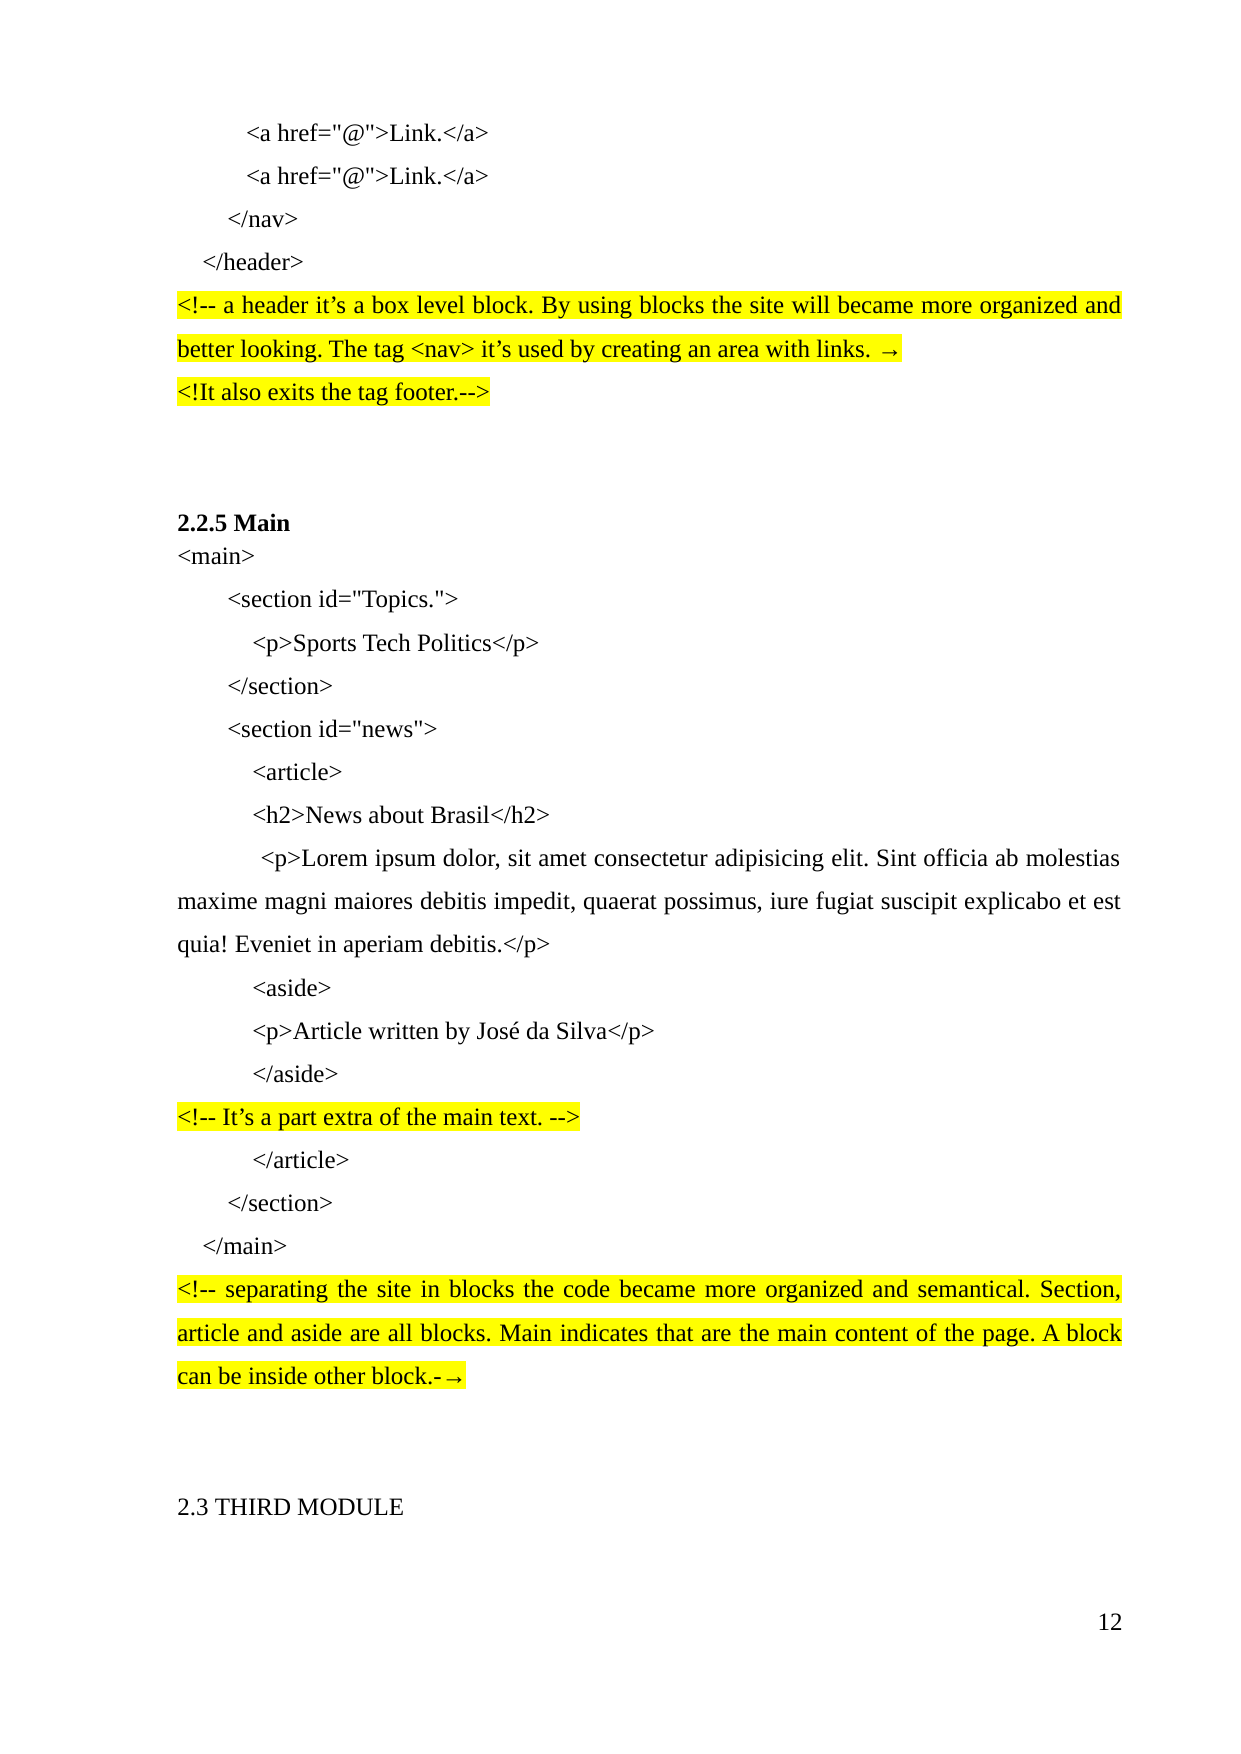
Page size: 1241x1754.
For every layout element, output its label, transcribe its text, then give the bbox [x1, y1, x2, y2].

text <a href="@">Link.</a> [177, 161, 1122, 190]
text <section id="Topics."> [177, 584, 1122, 613]
text <p>Sports Tech Politics</p> [177, 628, 1122, 656]
text <!It also exits the tag footer.--> [177, 377, 1122, 406]
text </main> [177, 1231, 1122, 1260]
text <a href="@">Link.</a> [177, 118, 1122, 147]
text <section id="news"> [177, 714, 1122, 743]
text </nav> [177, 204, 1122, 233]
text </article> [177, 1145, 1122, 1174]
text </header> [177, 247, 1122, 276]
text <!-- a header it’s a box level block. By using blocks the site will became more organized and better looking. The tag <nav> it’s used by creating an area with links. → [177, 291, 1122, 362]
subtitle Third MODULE [177, 1492, 1122, 1521]
text </section> [177, 671, 1122, 699]
text <article> [177, 757, 1122, 786]
text </aside> [177, 1059, 1122, 1088]
text <main> [177, 541, 1122, 570]
text <!-- It’s a part extra of the main text. --> [177, 1102, 1122, 1131]
text <aside> [177, 973, 1122, 1001]
text <h2>News about Brasil</h2> [177, 800, 1122, 829]
text <!-- separating the site in blocks the code became more organized and semantical. Section, article and aside are all blocks. Main indicates that are the main content of the page. A block can be inside other block.-→ [177, 1274, 1122, 1389]
subtitle Main [177, 508, 1122, 537]
text <p>Lorem ipsum dolor, sit amet consectetur adipisicing elit. Sint officia ab molestias maxime magni maiores debitis impedit, quaerat possimus, iure fugiat suscipit explicabo et est quia! Eveniet in aperiam debitis.</p> [177, 843, 1122, 958]
text </section> [177, 1188, 1122, 1217]
text <p>Article written by José da Silva</p> [177, 1016, 1122, 1044]
